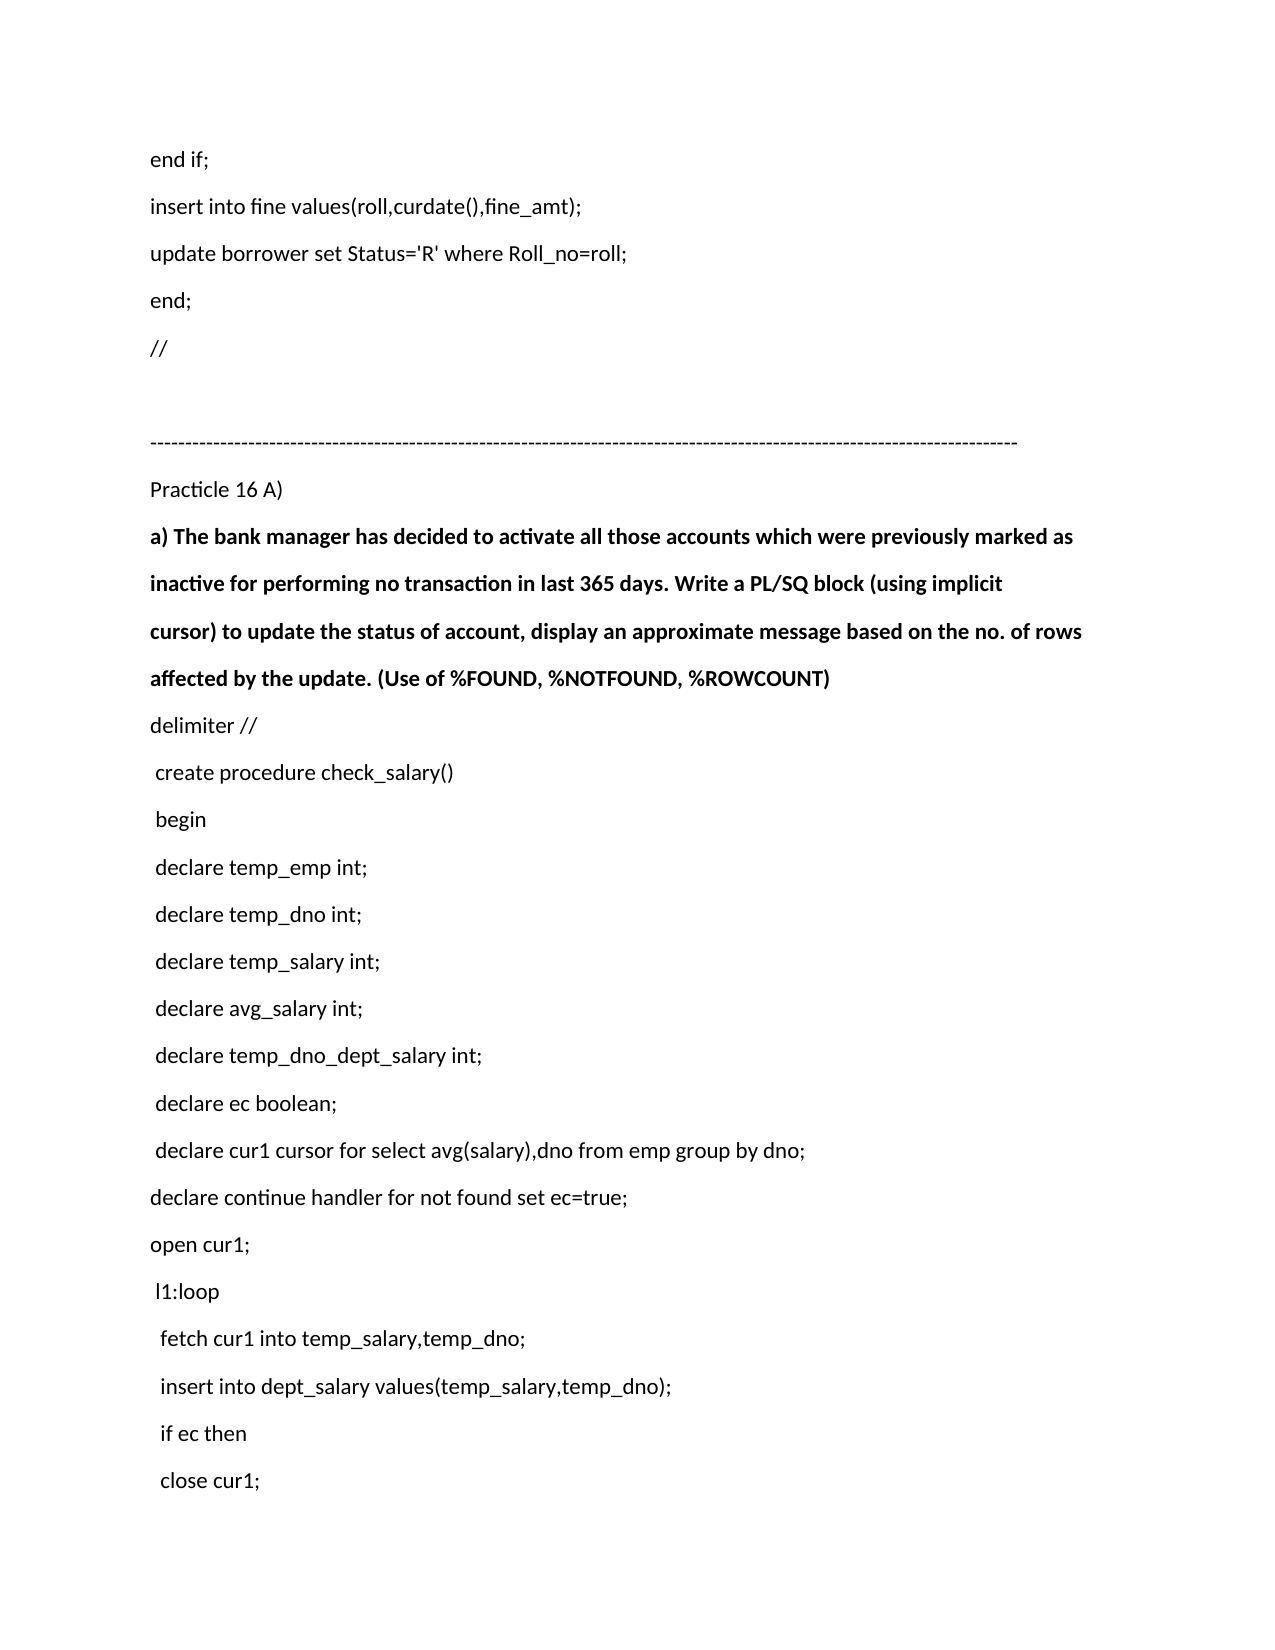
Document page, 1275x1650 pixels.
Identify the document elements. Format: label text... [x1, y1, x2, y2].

text declare temp_dno int; [150, 905, 1125, 928]
text affected by the update. (Use of %FOUND, %NOTFOUND, %ROWCOUNT) [150, 669, 1125, 692]
text end; [150, 292, 1125, 314]
text if ec then [150, 1424, 1125, 1447]
text declare continue handler for not found set ec=true; [150, 1188, 1125, 1211]
text declare avg_salary int; [150, 999, 1125, 1022]
text insert into dept_salary values(temp_salary,temp_dno); [150, 1377, 1125, 1400]
text declare temp_dno_dept_salary int; [150, 1047, 1125, 1069]
text ---------------------------------------------------------------------------------------------------------------------------- [150, 433, 1125, 456]
text declare temp_salary int; [150, 952, 1125, 975]
text create procedure check_salary() [150, 763, 1125, 786]
text begin [150, 811, 1125, 833]
text declare cur1 cursor for select avg(salary),dno from emp group by dno; [150, 1141, 1125, 1164]
text declare ec boolean; [150, 1094, 1125, 1117]
text fetch cur1 into temp_salary,temp_dno; [150, 1330, 1125, 1353]
text cursor) to update the status of account, display an approximate message based on the no. of rows [150, 622, 1125, 645]
text update borrower set Status='R' where Roll_no=roll; [150, 244, 1125, 267]
text insert into fine values(roll,curdate(),fine_amt); [150, 197, 1125, 220]
text a) The bank manager has decided to activate all those accounts which were previously marked as [150, 527, 1125, 550]
text Practicle 16 A) [150, 480, 1125, 503]
text // [150, 339, 1125, 362]
text declare temp_emp int; [150, 858, 1125, 881]
text end if; [150, 150, 1125, 173]
text open cur1; [150, 1235, 1125, 1258]
text l1:loop [150, 1282, 1125, 1305]
text inactive for performing no transaction in last 365 days. Write a PL/SQ block (using implicit [150, 575, 1125, 598]
text delimiter // [150, 716, 1125, 739]
text close cur1; [150, 1471, 1125, 1494]
